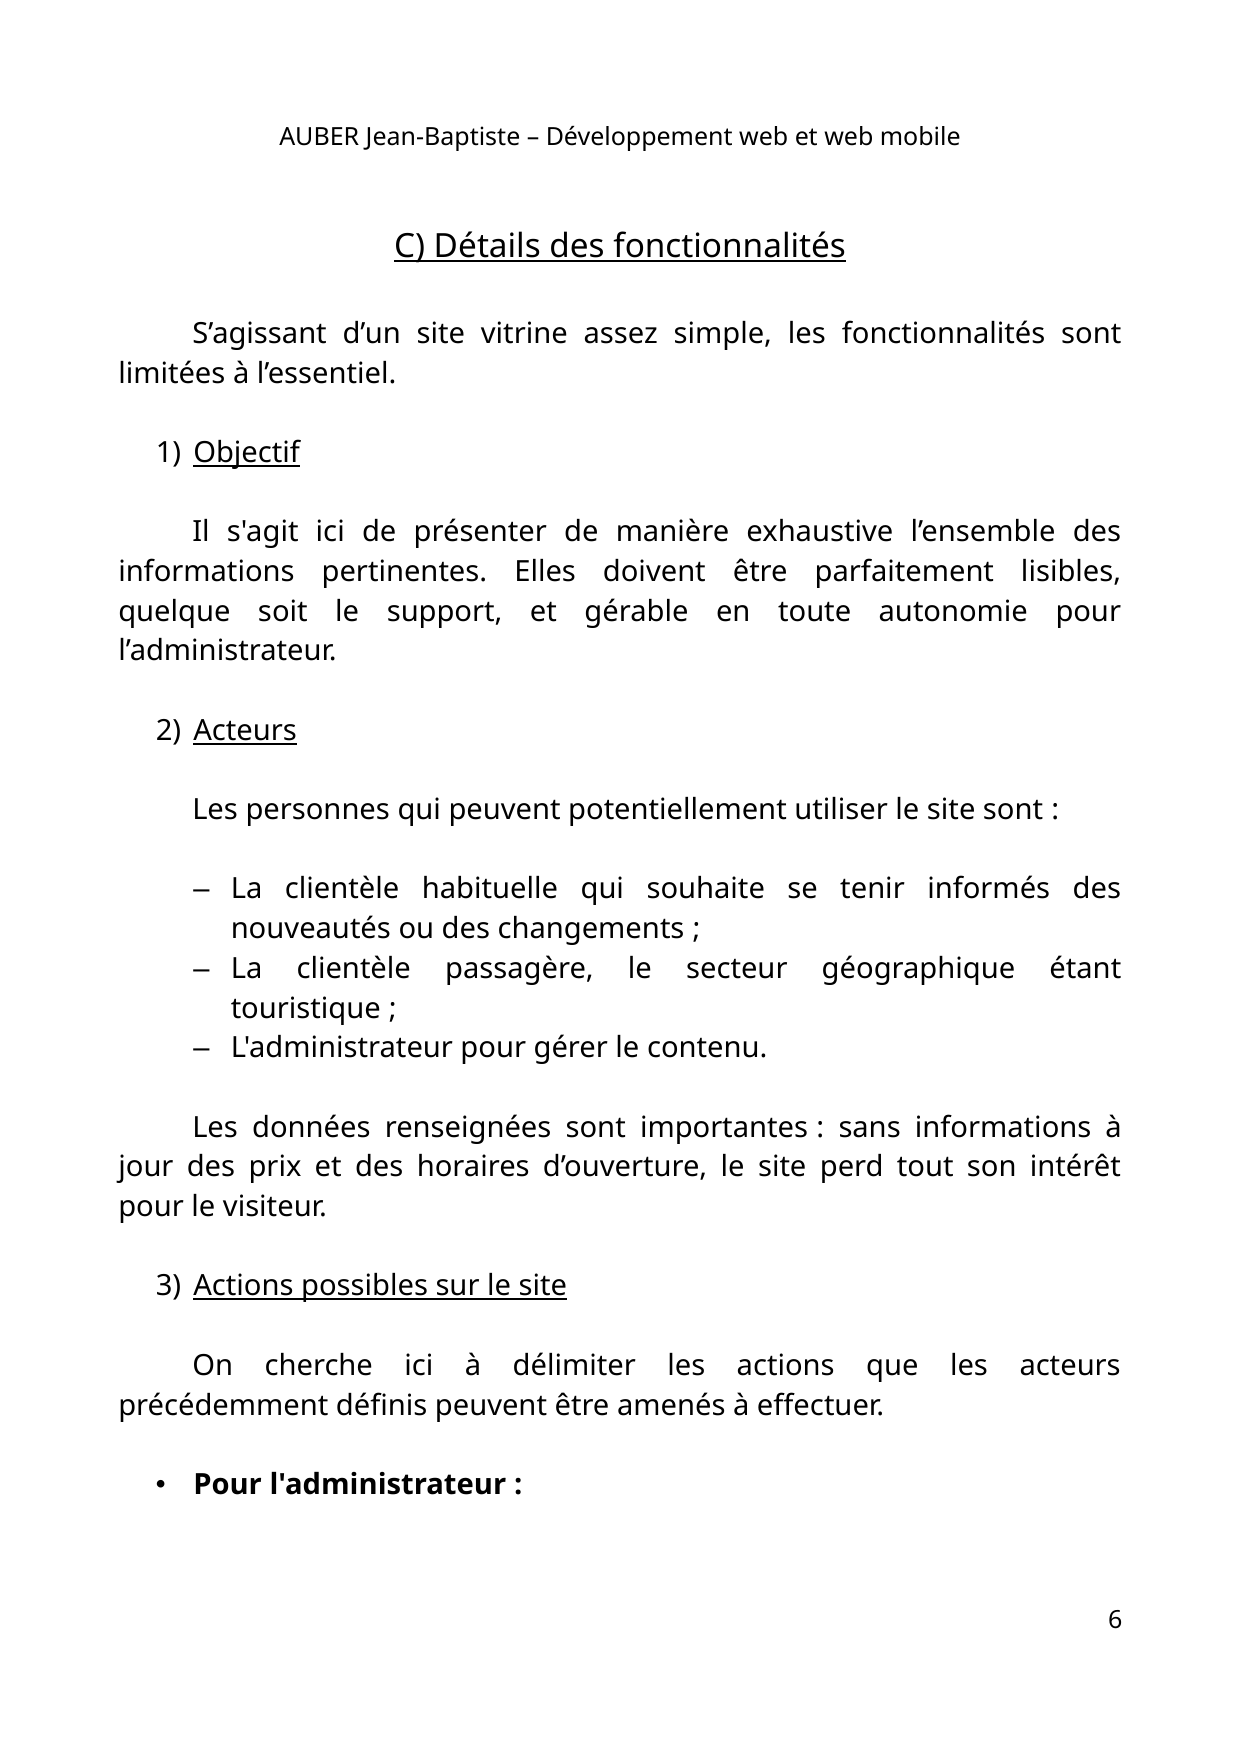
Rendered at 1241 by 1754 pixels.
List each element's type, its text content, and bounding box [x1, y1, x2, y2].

list La clientèle passagère, le secteur géographique étant touristique ; [193, 947, 1122, 1027]
list L'administrateur pour gérer le contenu. [193, 1027, 1122, 1066]
list Objectif [156, 431, 1122, 471]
text Il s'agit ici de présenter de manière exhaustive l’ensemble des informations pertinentes. Elles doivent être parfaitement lisibles, quelque soit le support, et gérable en toute autonomie pour l’administrateur. [118, 511, 1122, 669]
list Acteurs [156, 709, 1122, 749]
text Les personnes qui peuvent potentiellement utiliser le site sont : [118, 788, 1122, 828]
text S’agissant d’un site vitrine assez simple, les fonctionnalités sont limitées à l’essentiel. [118, 312, 1122, 392]
list Pour l'administrateur : [156, 1463, 1122, 1503]
text On cherche ici à délimiter les actions que les acteurs précédemment définis peuvent être amenés à effectuer. [118, 1344, 1122, 1423]
list Actions possibles sur le site [156, 1265, 1122, 1304]
text Les données renseignées sont importantes : sans informations à jour des prix et des horaires d’ouverture, le site perd tout son intérêt pour le visiteur. [118, 1106, 1122, 1225]
list La clientèle habituelle qui souhaite se tenir informés des nouveautés ou des changements ; [193, 868, 1122, 947]
text C) Détails des fonctionnalités [118, 221, 1122, 267]
